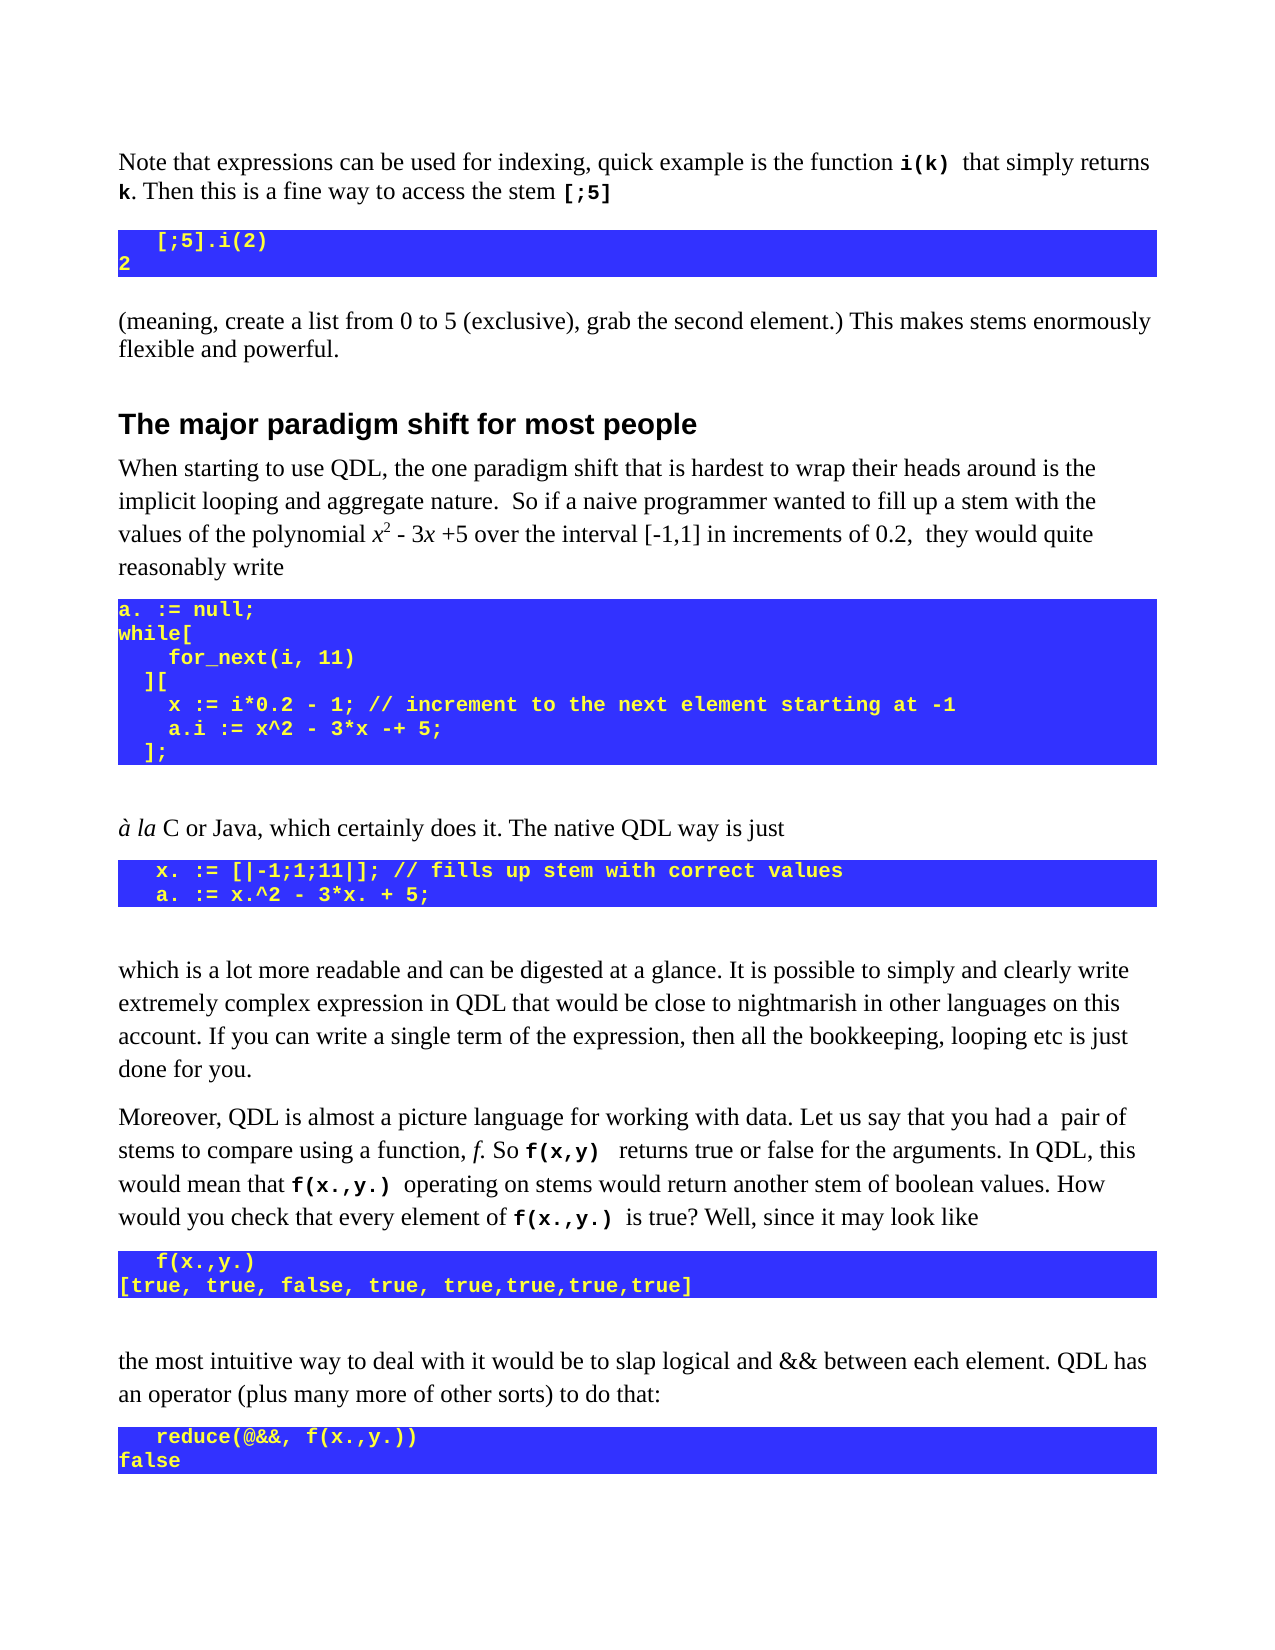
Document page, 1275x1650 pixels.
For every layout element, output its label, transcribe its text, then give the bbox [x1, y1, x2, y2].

text f(x.,y.) [118, 1251, 1157, 1275]
text x. := [|-1;1;11|]; // fills up stem with correct values [118, 860, 1157, 884]
text for_next(i, 11) [118, 647, 1157, 670]
text à la C or Java, which certainly does it. The native QDL way is just [118, 813, 1157, 841]
text ][ [118, 670, 1157, 694]
text a. := null; [118, 599, 1157, 623]
text When starting to use QDL, the one paradigm shift that is hardest to wrap their heads around is the implicit looping and aggregate nature. So if a naive programmer wanted to fill up a stem with the values of the polynomial x2 - 3x +5 over the interval [-1,1] in increments of 0.2, they would quite reasonably write [118, 453, 1157, 581]
text x := i*0.2 - 1; // increment to the next element starting at -1 [118, 694, 1157, 718]
text 2 [118, 253, 1157, 277]
text Moreover, QDL is almost a picture language for working with data. Let us say that you had a pair of stems to compare using a function, f. So f(x,y) returns true or false for the arguments. In QDL, this would mean that f(x.,y.) operating on stems would return another stem of boolean values. How would you check that every element of f(x.,y.) is true? Well, since it may look like [118, 1102, 1157, 1232]
text false [118, 1450, 1157, 1474]
text a.i := x^2 - 3*x -+ 5; [118, 718, 1157, 741]
text [true, true, false, true, true,true,true,true] [118, 1275, 1157, 1298]
text [;5].i(2) [118, 230, 1157, 253]
text while[ [118, 623, 1157, 647]
text the most intuitive way to deal with it would be to slap logical and && between each element. QDL has an operator (plus many more of other sorts) to do that: [118, 1346, 1157, 1408]
text ]; [118, 741, 1157, 765]
text a. := x.^2 - 3*x. + 5; [118, 884, 1157, 907]
text reduce(@&&, f(x.,y.)) [118, 1427, 1157, 1450]
text Note that expressions can be used for indexing, quick example is the function i(k) that simply returns k. Then this is a fine way to access the stem [;5] [118, 147, 1157, 206]
text which is a lot more readable and can be digested at a glance. It is possible to simply and clearly write extremely complex expression in QDL that would be close to nightmarish in other languages on this account. If you can write a single term of the expression, then all the bookkeeping, looping etc is just done for you. [118, 955, 1157, 1083]
text (meaning, create a list from 0 to 5 (exclusive), grab the second element.) This makes stems enormously flexible and powerful. [118, 306, 1157, 363]
subtitle The major paradigm shift for most people [118, 407, 1157, 440]
